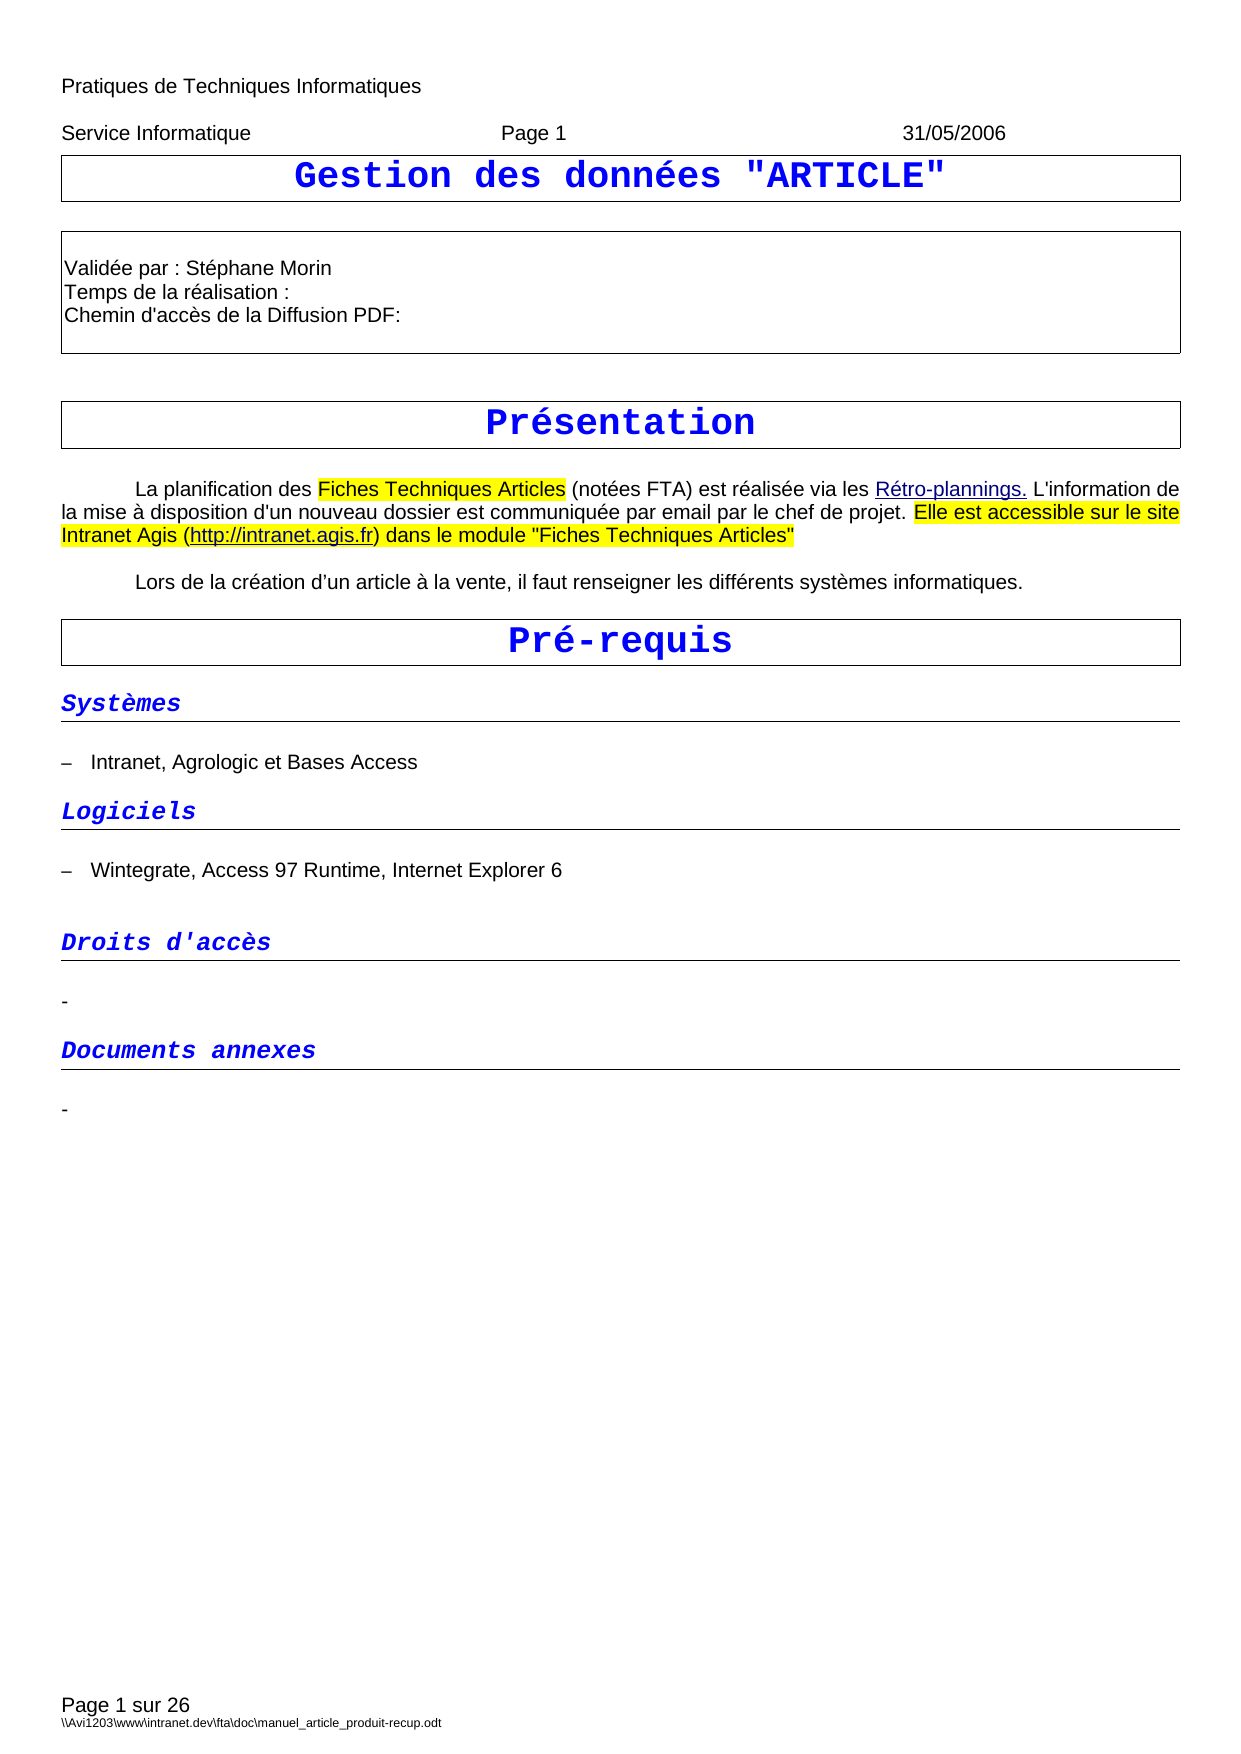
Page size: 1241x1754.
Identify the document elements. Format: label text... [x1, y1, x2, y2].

text Validée par : Stéphane Morin [62, 254, 1180, 277]
text La planification des Fiches Techniques Articles (notées FTA) est réalisée via les Rétro-plannings. L'information de la mise à disposition d'un nouveau dossier est communiquée par email par le chef de projet. Elle est accessible sur le site Intranet Agis (http://intranet.agis.fr) dans le module "Fiches Techniques Articles" [61, 478, 1180, 547]
text Lors de la création d’un article à la vente, il faut renseigner les différents systèmes informatiques. [61, 571, 1180, 594]
text - [61, 1098, 1180, 1121]
subtitle Pré-requis [62, 620, 1180, 665]
text Temps de la réalisation : [62, 277, 1180, 301]
subtitle Systèmes [61, 691, 1180, 721]
list Intranet, Agrologic et Bases Access [61, 751, 1180, 774]
text - [61, 990, 1180, 1013]
subtitle Droits d'accès [61, 930, 1180, 960]
subtitle Documents annexes [61, 1038, 1180, 1069]
subtitle Gestion des données "ARTICLE" [62, 156, 1180, 201]
text Chemin d'accès de la Diffusion PDF: [62, 301, 1180, 327]
list Wintegrate, Access 97 Runtime, Internet Explorer 6 [61, 859, 1180, 882]
subtitle Logiciels [61, 799, 1180, 829]
subtitle Présentation [62, 402, 1180, 448]
